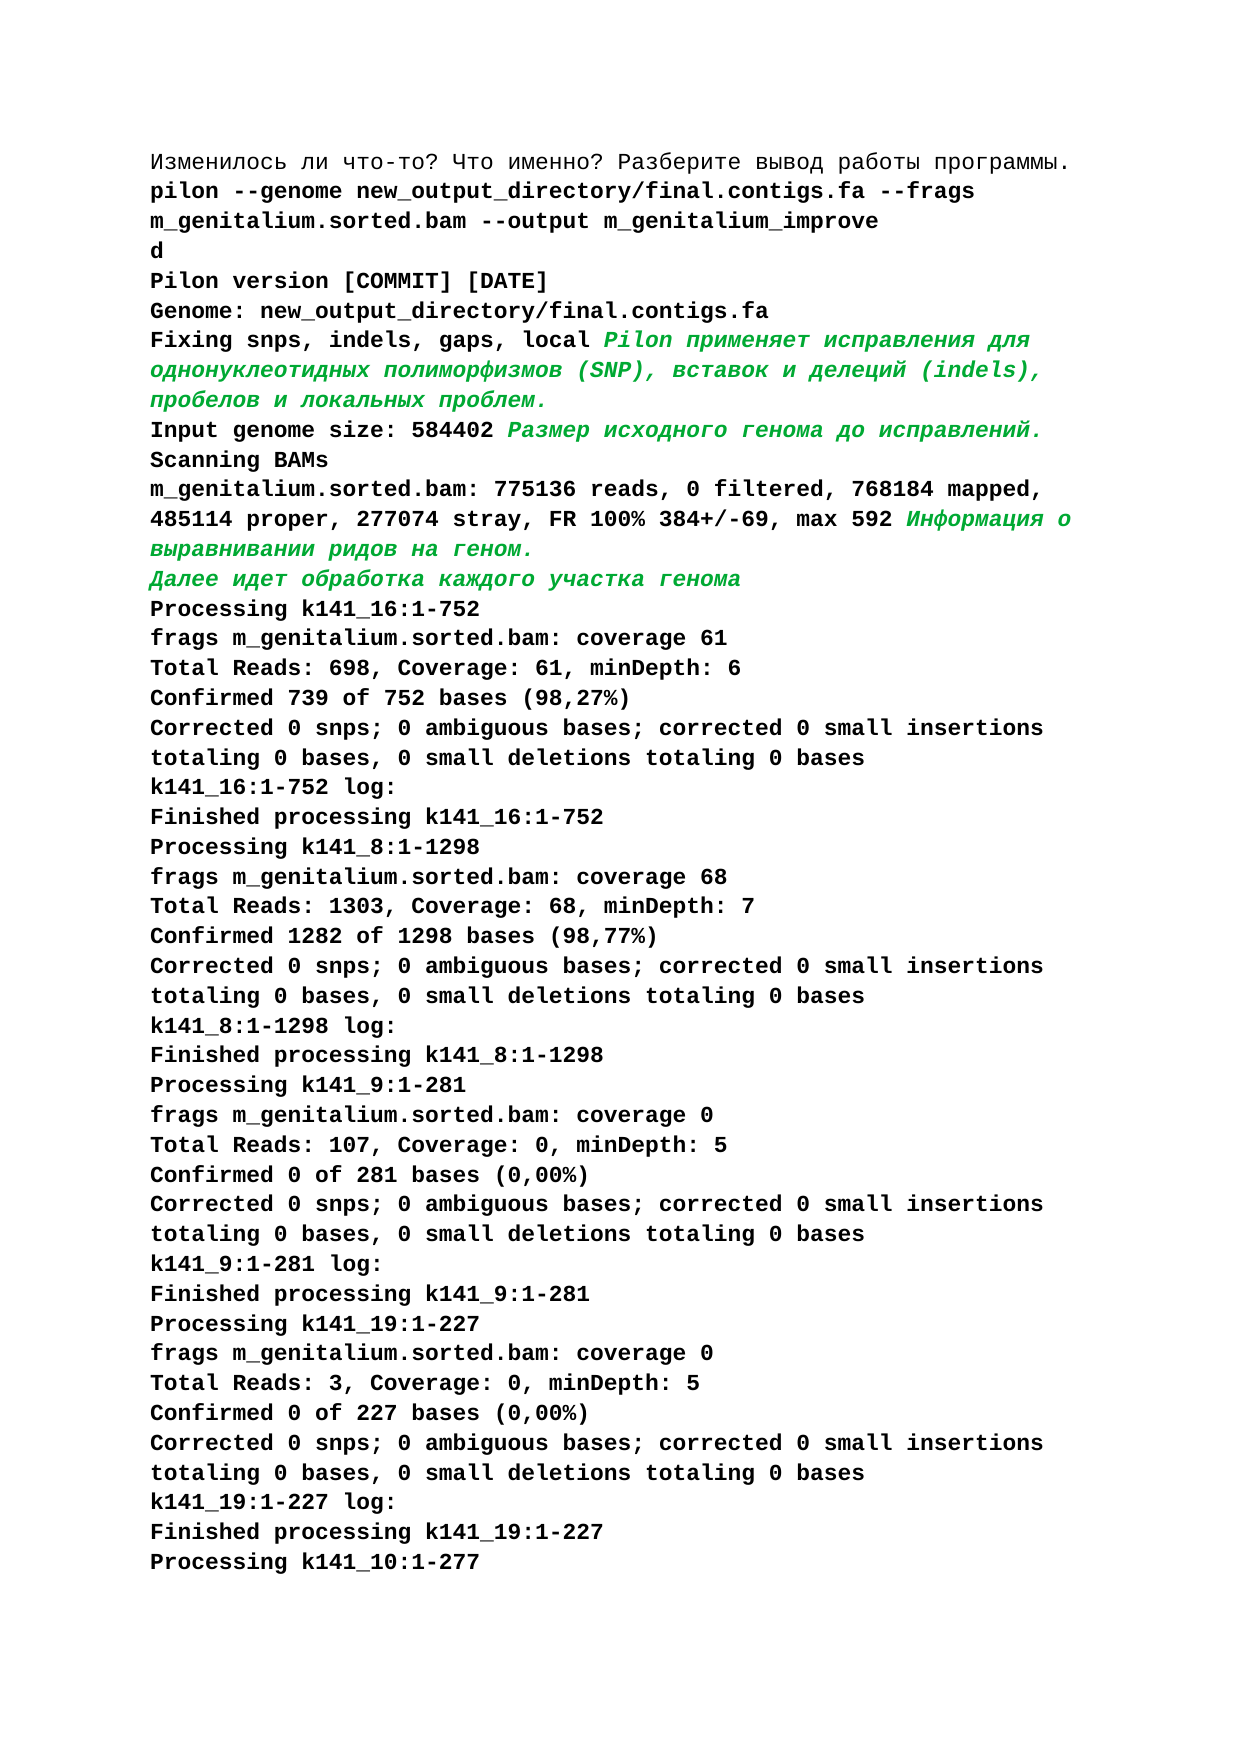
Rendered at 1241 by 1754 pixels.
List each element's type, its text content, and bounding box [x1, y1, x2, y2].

text Input genome size: 584402 Размер исходного генома до исправлений. [150, 418, 1090, 444]
text frags m_genitalium.sorted.bam: coverage 0 [150, 1342, 1090, 1368]
text Processing k141_8:1-1298 [150, 835, 1090, 861]
text Total Reads: 3, Coverage: 0, minDepth: 5 [150, 1371, 1090, 1397]
text Изменилось ли что-то? Что именно? Разберите вывод работы программы. [150, 150, 1090, 176]
text k141_19:1-227 log: [150, 1491, 1090, 1517]
text Finished processing k141_16:1-752 [150, 805, 1090, 831]
text frags m_genitalium.sorted.bam: coverage 68 [150, 865, 1090, 891]
text Processing k141_9:1-281 [150, 1073, 1090, 1099]
text Corrected 0 snps; 0 ambiguous bases; corrected 0 small insertions totaling 0 bases, 0 small deletions totaling 0 bases [150, 716, 1090, 772]
text Total Reads: 1303, Coverage: 68, minDepth: 7 [150, 895, 1090, 921]
text Finished processing k141_19:1-227 [150, 1520, 1090, 1546]
text Pilon version [COMMIT] [DATE] [150, 269, 1090, 295]
text Processing k141_19:1-227 [150, 1312, 1090, 1338]
text m_genitalium.sorted.bam: 775136 reads, 0 filtered, 768184 mapped, 485114 proper, 277074 stray, FR 100% 384+/-69, max 592 Информация о выравнивании ридов на геном. Далее идет обработка каждого участка генома [150, 478, 1090, 593]
text Finished processing k141_9:1-281 [150, 1282, 1090, 1308]
text Confirmed 0 of 281 bases (0,00%) [150, 1163, 1090, 1189]
text d [150, 239, 1090, 265]
text Corrected 0 snps; 0 ambiguous bases; corrected 0 small insertions totaling 0 bases, 0 small deletions totaling 0 bases [150, 1431, 1090, 1487]
text k141_8:1-1298 log: [150, 1014, 1090, 1040]
text k141_16:1-752 log: [150, 776, 1090, 802]
text Corrected 0 snps; 0 ambiguous bases; corrected 0 small insertions totaling 0 bases, 0 small deletions totaling 0 bases [150, 1193, 1090, 1248]
text frags m_genitalium.sorted.bam: coverage 61 [150, 627, 1090, 653]
text Corrected 0 snps; 0 ambiguous bases; corrected 0 small insertions totaling 0 bases, 0 small deletions totaling 0 bases [150, 954, 1090, 1010]
text Processing k141_16:1-752 [150, 597, 1090, 623]
text Processing k141_10:1-277 [150, 1550, 1090, 1576]
text Confirmed 0 of 227 bases (0,00%) [150, 1401, 1090, 1427]
text Finished processing k141_8:1-1298 [150, 1044, 1090, 1070]
text Total Reads: 698, Coverage: 61, minDepth: 6 [150, 656, 1090, 682]
text k141_9:1-281 log: [150, 1252, 1090, 1278]
text Total Reads: 107, Coverage: 0, minDepth: 5 [150, 1133, 1090, 1159]
text Fixing snps, indels, gaps, local Pilon применяет исправления для однонуклеотидных полиморфизмов (SNP), вставок и делеций (indels), пробелов и локальных проблем. [150, 329, 1090, 414]
text pilon --genome new_output_directory/final.contigs.fa --frags m_genitalium.sorted.bam --output m_genitalium_improve [150, 180, 1090, 236]
text Genome: new_output_directory/final.contigs.fa [150, 299, 1090, 325]
text Confirmed 739 of 752 bases (98,27%) [150, 686, 1090, 712]
text Confirmed 1282 of 1298 bases (98,77%) [150, 924, 1090, 951]
text Scanning BAMs [150, 448, 1090, 474]
text frags m_genitalium.sorted.bam: coverage 0 [150, 1103, 1090, 1129]
